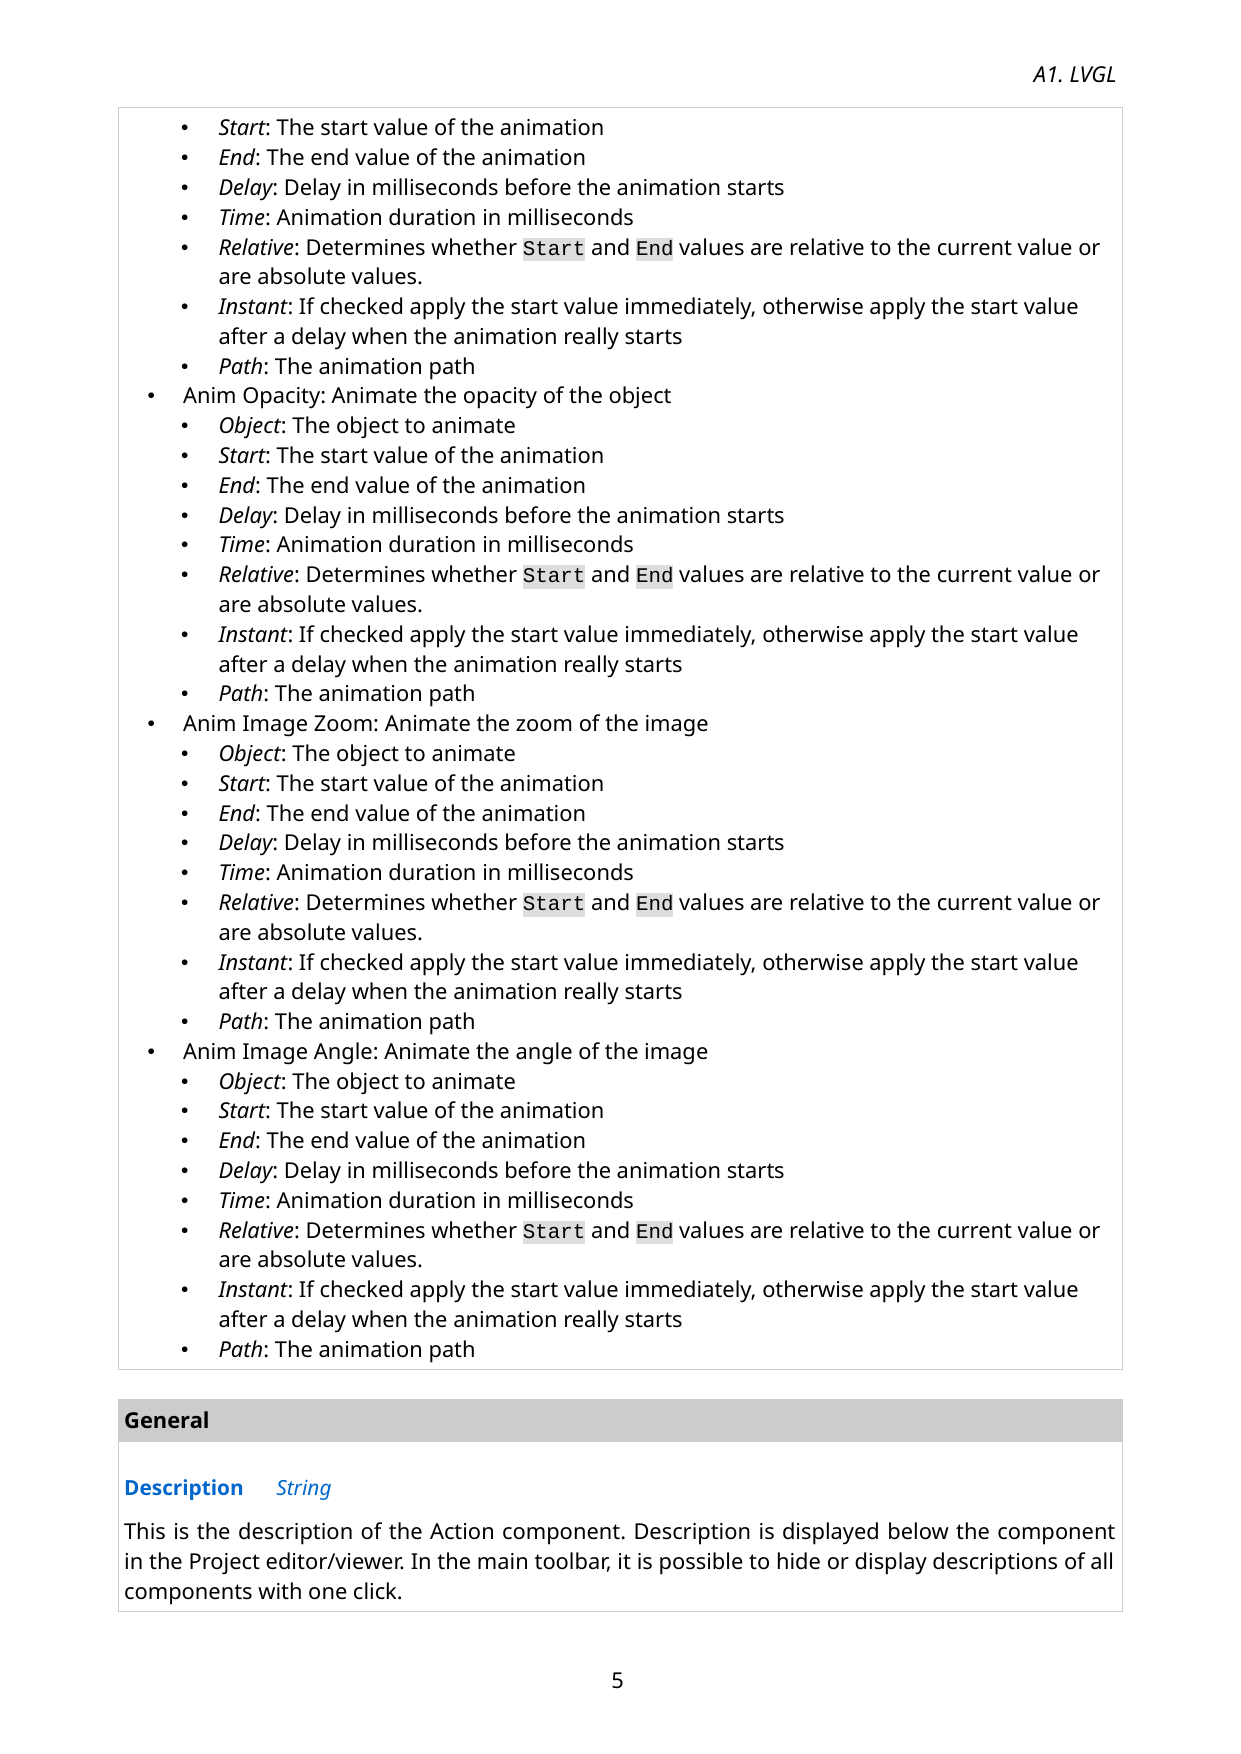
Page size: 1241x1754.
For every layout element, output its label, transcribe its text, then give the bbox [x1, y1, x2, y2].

table_header General [119, 1400, 1122, 1441]
table_cell Description String This is the description of the Action component. Description is displayed below the component in the Project editor/viewer. In the main toolbar, it is possible to hide or display descriptions of all components with one click. [119, 1442, 1122, 1611]
table_cell Actions Array List of actions to be executed. The following actions are available: Change Screen: Change the screen to the specified screen Screen: The screen to change to Fade mode: Selection of animation when moving from the previous page to a new page Speed: Animation duration in milliseconds Delay: Delay in milliseconds before the animation starts. Use stack: Put active screen on the stack. Change to Previous Screen: Change to the previous screen Fade mode: Selection of animation when moving from the previous page to a new page Speed: Animation duration in milliseconds Delay: Delay in milliseconds before the animation starts. Create Screen: Create the screen ("Screens lifetime support" should be enabled in Settings - Build)" Screen: The screen to create Delete Screen: Delete the screen ("Screens lifetime support" should be enabled in Settings - Build)" Screen: The screen to delete Is Screen Created: Check if screen is created ("Screens lifetime support" should be enabled in Settings - Build)" Screen: The screen Store result into: The boolean variable where to store the screen status Obj Set X: Set the x coordinate of the object Object: The object to set the x coordinate X: The x coordinate to set Obj Get X: Get the x coordinate of the object Object: The object to get the x coordinate Store result into: The variable to store the x coordinate Obj Set Y: Set the y coordinate of the object Object: The object to set the y coordinate Y: The y coordinate to set Obj Get Y: Get the y coordinate of the object Object: The object to get the y coordinate Store result into: The variable to store the y coordinate Obj Set Width: Set the width of the object Object: The object to set the width Width: The width to set Obj Get Width: Get the width of the object Object: The object to get the width Store result into: The variable to store the width Obj Set Height: Set the height of the object Object: The object to set the height Height: The height to set Obj Get Height: Get the height of the object Object: The object to get the height Store result into: The variable to store the height Obj Set Style Opa: Set the opacity of the object Object: The object to set the opacity Opacity: The opacity to set (0-255) Obj Get Style Opa: Get the opacity of the object Object: The object to get the opacity Store result into: The variable to store the opacity Obj Add Style: Add a style to the object Object: The object to add the style Style: The style to add Obj Remove Style: Remove a style from the object Object: The object to remove the style Style: The style to remove Obj Set Flag Hidden: Set the hidden flag of the object Object: The object to set the hidden flag Hidden: The hidden flag value Obj Add Flag: Add a flag to the object Object: The object to add the flag Flag: The flag to add Obj Clear Flag: Clear a flag from the object Object: The object to clear the flag Flag: The flag to clear Obj Has Flag: Check if the object has the specified flag Object: The object to check the flag Flag: The flag to check Store result into: The variable to store the result Obj Set State Checked: Set the checked state of the object Object: The object to set the checked state Checked: The checked state to set Obj Set State Disabled: Set the disabled state of the object Object: The object to set the disabled state Disabled: The disabled state to set Obj Add State: Add a state to the object Object: The object to add the state State: The state to add Obj Clear State: Clear a state from the object Object: The object to clear the state State: The state to clear Obj Has State: Check if the object has the specified state Object: The object to check the state State: The state to check Store result into: The variable to store the result Arc Set Value: Set the value of the arc Object: The arc to set the value Value: The value to set Bar Set Value: Set the value of the bar Object: The bar to set the value Value: The value to set (0-100) Animated: Use animation when setting the value Calendar Set Today Date: Set the today's date Object: The calendar object Year: Today's year Month: Today's month [1..12] Day: Today's day [1..31] Calendar Set Showed Date: Set the currently showed Object: The calendar object Year: Showed year Month: Showed month [1..12] Calendar Set Highlighted Date: Set the highlighted date Object: The calendar object Year: Highlight year Month: Highlight month [1..12] Day: Hilighy day [1..31] Calendar Get Pressed Date: Get the currently pressed day Object: The calendar object Store year into: The integer variable where to store the year Store month into: The integer variable where to store the month (1..12) Store day into: The integer variable where to store the day (1..31) Dropdown Set Selected: Set the selected item of the dropdown Object: The dropdown to set the selected item Selected: The index of the selected item Image Set Src: Set the source image of the image Object: The image to set the source Src: The source image to set given as a string Image Set Angle: Set the angle of the image Object: The image to set the angle Angle: The angle to set. Angle has 0.1 degree precision, so for 45.8° set 458. Image Set Zoom: Set the zoom of the image Object: The image to set the zoom Zoom: The zoom to set. Set factor to 256 to disable zooming. A larger value enlarges the images (e.g. 512 double size), a smaller value shrinks it (e.g. 128 half size). Label Set Text: Set the text of the label Object: The label to set the text Text: The text to set Roller Set Selected: Set the selected item of the roller Object: The roller to set the selected item Selected: The index of the selected item Animated: Use animation when setting the selected item Slider Set Value: Set the value of the slider Object: The slider to set the value Value: The value to set Animated: Use animation when setting the value Keyboard Set Textarea: Set the textarea for the keyboard Object: The keyboard to set the textarea Textarea: The textarea to set Group Focus Obj: Focus the object Object: The object to focus Group Focus Next: Focus the next object in the group Group: The group to focus the next object Group Focus Prev: Focus the previous object in the group Group: The group to focus the previous object Group Get Focused: Get the focused object in the group Group: The group to get the focused object Store result into: The variable to store the focused object Group Focus Freeze: Do not let to change the focus from the current object Group: The group to freeze/unfreeze the focus Enabled: true: freeze, false: release freezing (normal mode) Group Set Wrap: Set whether focus next/prev will allow wrapping from first->last or last->first object. Group: The group to set the wrap Enabled: true: wrap, false: no wrap Group Set Editing: Manually set the current mode (edit or navigate). Group: The group to set the editing mode Enabled: true: edit mode, false: navigate mode Anim X: Animate the x coordinate of the object Object: The object to animate Start: The start value of the animation End: The end value of the animation Delay: Delay in milliseconds before the animation starts Time: Animation duration in milliseconds Relative: Determines whether Start and End values are relative to the current value or are absolute values. Instant: If checked apply the start value immediately, otherwise apply the start value after a delay when the animation really starts Path: The animation path Anim Y: Animate the y coordinate of the object Object: The object to animate Start: The start value of the animation End: The end value of the animation Delay: Delay in milliseconds before the animation starts Time: Animation duration in milliseconds Relative: Determines whether Start and End values are relative to the current value or are absolute values. Instant: If checked apply the start value immediately, otherwise apply the start value after a delay when the animation really starts Path: The animation path Anim Width: Animate the width of the object Object: The object to animate Start: The start value of the animation End: The end value of the animation Delay: Delay in milliseconds before the animation starts Time: Animation duration in milliseconds Relative: Determines whether Start and End values are relative to the current value or are absolute values. Instant: If checked apply the start value immediately, otherwise apply the start value after a delay when the animation really starts Path: The animation path Anim Height: Animate the height of the object Object: The object to animate Start: The start value of the animation End: The end value of the animation Delay: Delay in milliseconds before the animation starts Time: Animation duration in milliseconds Relative: Determines whether Start and End values are relative to the current value or are absolute values. Instant: If checked apply the start value immediately, otherwise apply the start value after a delay when the animation really starts Path: The animation path Anim Opacity: Animate the opacity of the object Object: The object to animate Start: The start value of the animation End: The end value of the animation Delay: Delay in milliseconds before the animation starts Time: Animation duration in milliseconds Relative: Determines whether Start and End values are relative to the current value or are absolute values. Instant: If checked apply the start value immediately, otherwise apply the start value after a delay when the animation really starts Path: The animation path Anim Image Zoom: Animate the zoom of the image Object: The object to animate Start: The start value of the animation End: The end value of the animation Delay: Delay in milliseconds before the animation starts Time: Animation duration in milliseconds Relative: Determines whether Start and End values are relative to the current value or are absolute values. Instant: If checked apply the start value immediately, otherwise apply the start value after a delay when the animation really starts Path: The animation path Anim Image Angle: Animate the angle of the image Object: The object to animate Start: The start value of the animation End: The end value of the animation Delay: Delay in milliseconds before the animation starts Time: Animation duration in milliseconds Relative: Determines whether Start and End values are relative to the current value or are absolute values. Instant: If checked apply the start value immediately, otherwise apply the start value after a delay when the animation really starts Path: The animation path [119, 108, 1122, 1369]
